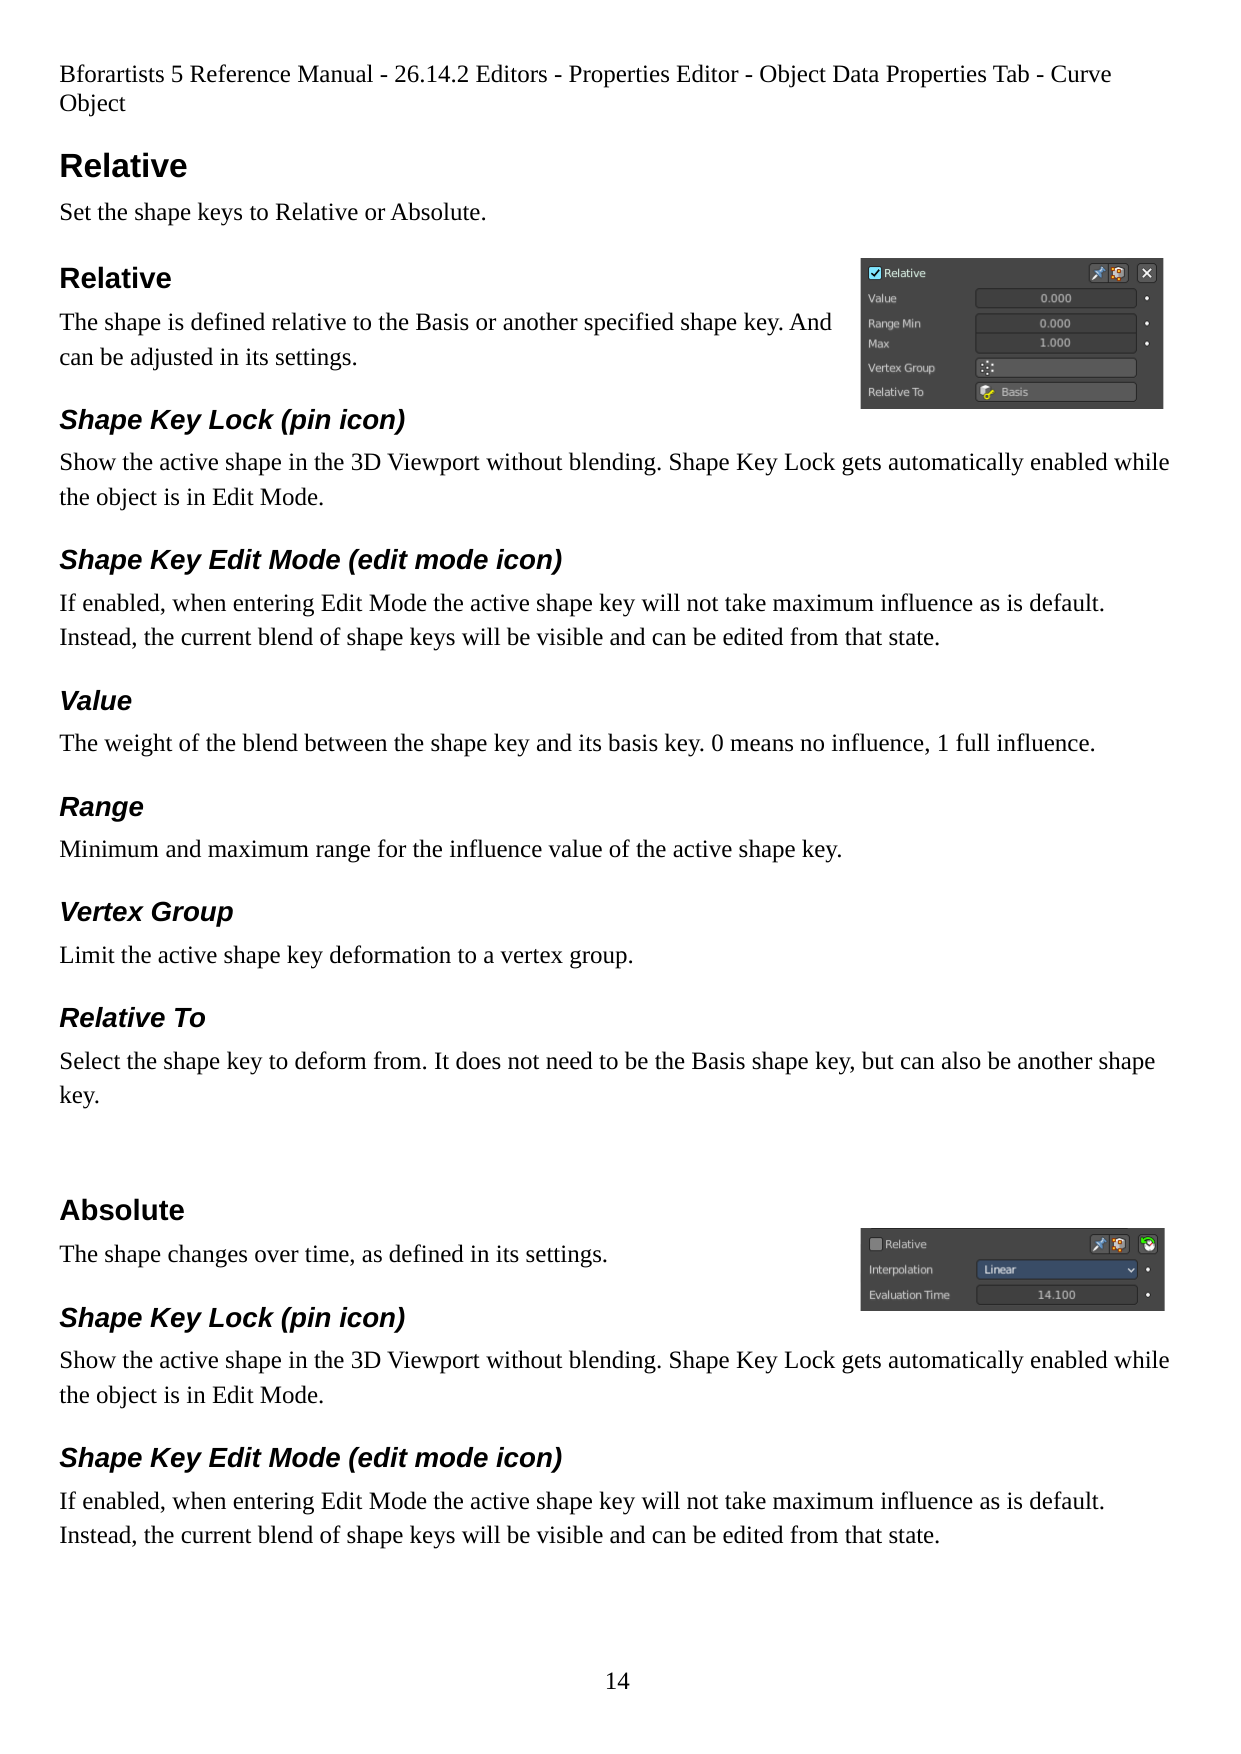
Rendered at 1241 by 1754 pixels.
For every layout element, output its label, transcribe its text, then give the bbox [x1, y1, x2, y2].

text The shape is defined relative to the Basis or another specified shape key. And can be adjusted in its settings. [59, 307, 860, 370]
text If enabled, when entering Edit Mode the active shape key will not take maximum influence as is default. Instead, the current blend of shape keys will be visible and can be edited from that state. [59, 1486, 1181, 1549]
text Show the active shape in the 3D Viewport without blending. Shape Key Lock gets automatically enabled while the object is in Edit Mode. [59, 447, 1181, 511]
subtitle Relative [59, 261, 860, 294]
subtitle Relative To [59, 1002, 1181, 1034]
text The weight of the blend between the shape key and its basis key. 0 means no influence, 1 full influence. [59, 728, 1181, 757]
subtitle Vertex Group [59, 896, 1181, 928]
text Minimum and maximum range for the influence value of the active shape key. [59, 834, 1181, 863]
subtitle Value [59, 684, 1181, 716]
text Set the shape keys to Relative or Absolute. [59, 197, 1181, 226]
text Show the active shape in the 3D Viewport without blending. Shape Key Lock gets automatically enabled while the object is in Edit Mode. [59, 1346, 1181, 1409]
text Select the shape key to deform from. It does not need to be the Basis shape key, but can also be another shape key. [59, 1046, 1181, 1109]
subtitle Shape Key Lock (pin icon) [59, 403, 1181, 435]
subtitle Range [59, 790, 1181, 822]
subtitle Shape Key Edit Mode (edit mode icon) [59, 1442, 1181, 1473]
subtitle Relative [59, 146, 1181, 185]
text If enabled, when entering Edit Mode the active shape key will not take maximum influence as is default. Instead, the current blend of shape keys will be visible and can be edited from that state. [59, 588, 1181, 651]
subtitle Shape Key Edit Mode (edit mode icon) [59, 543, 1181, 575]
text The shape changes over time, as defined in its settings. [59, 1239, 860, 1268]
subtitle Shape Key Lock (pin icon) [59, 1301, 1181, 1333]
subtitle [1164, 261, 1181, 294]
picture [860, 1228, 1165, 1311]
subtitle Absolute [59, 1193, 1181, 1227]
picture [860, 258, 1164, 409]
text Limit the active shape key deformation to a vertex group. [59, 940, 1181, 969]
